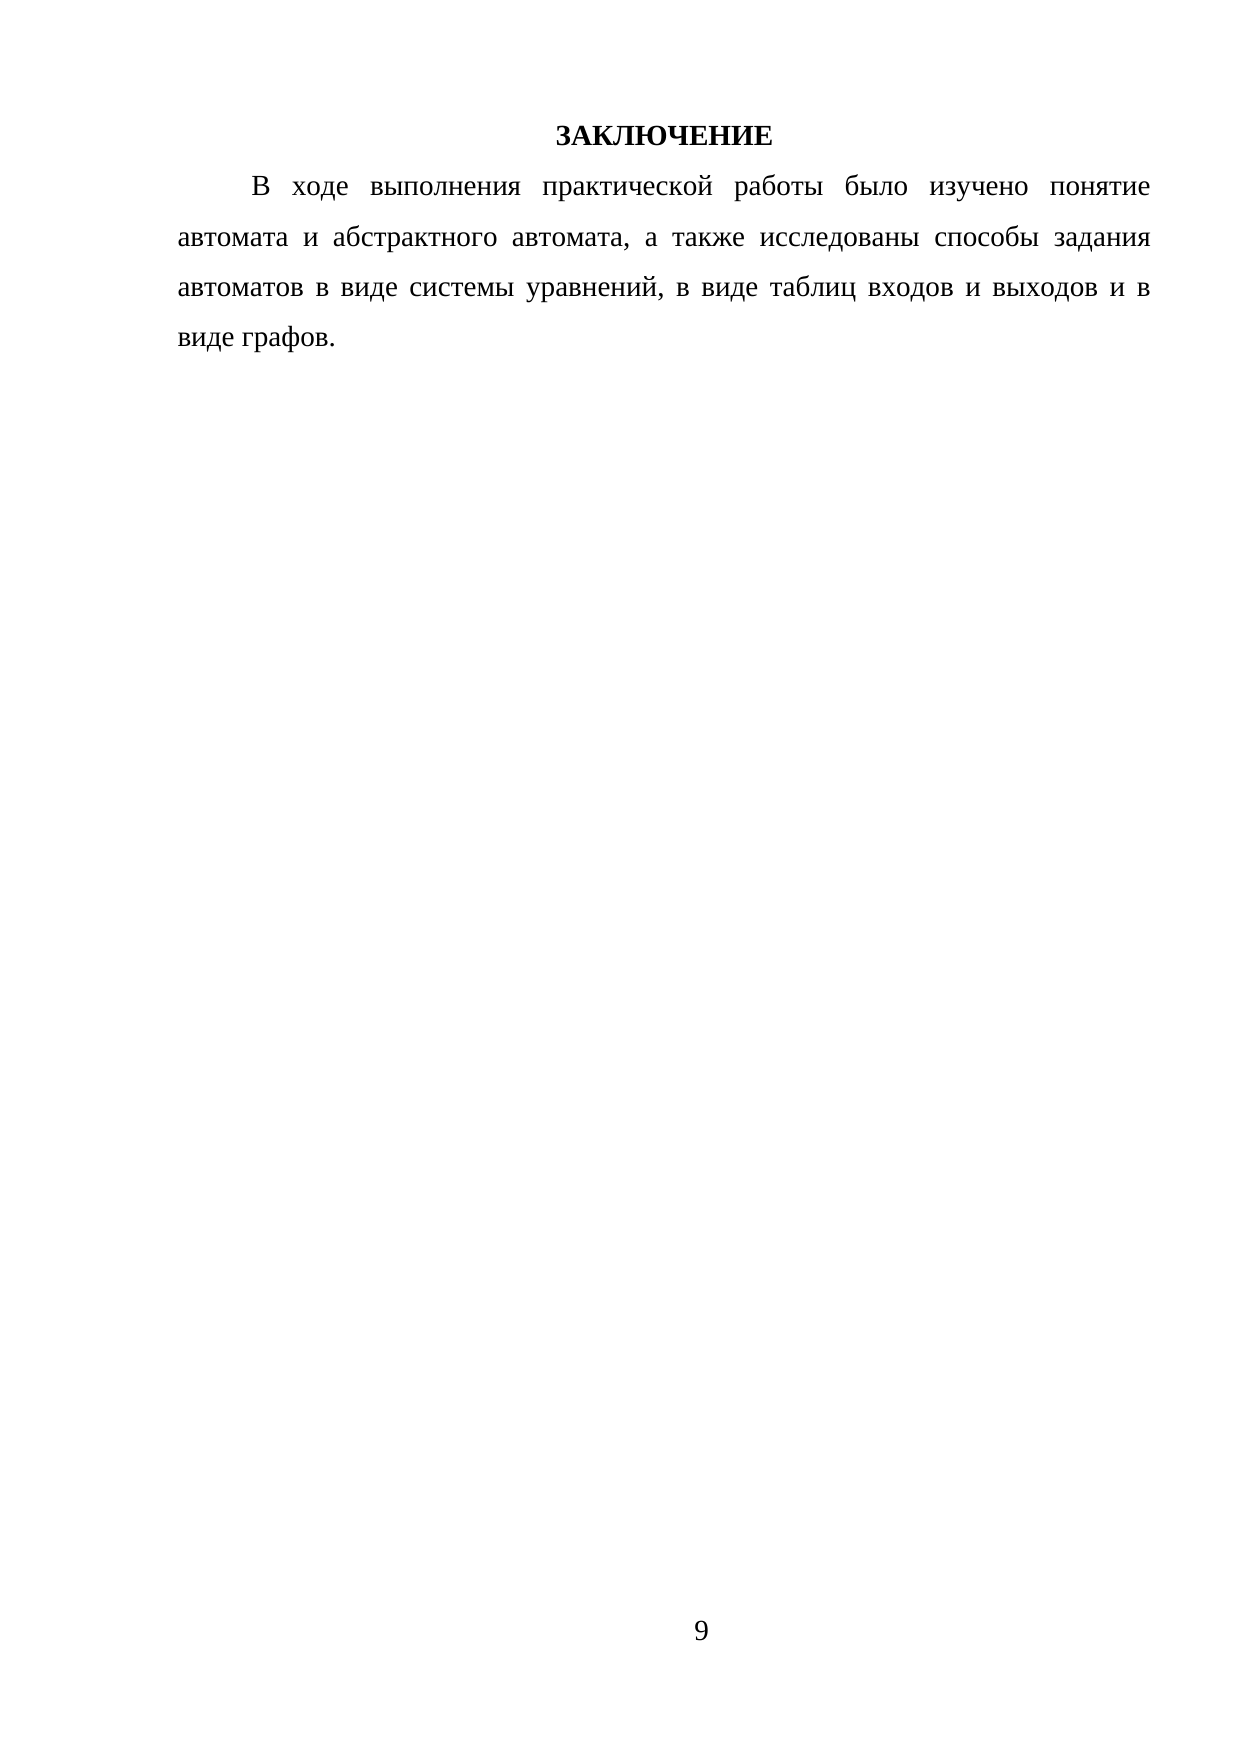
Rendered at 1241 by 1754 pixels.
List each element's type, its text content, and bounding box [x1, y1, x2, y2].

subtitle ЗАКЛЮЧЕНИЕ [177, 118, 1152, 152]
text В ходе выполнения практической работы было изучено понятие автомата и абстрактного автомата, а также исследованы способы задания автоматов в виде системы уравнений, в виде таблиц входов и выходов и в виде графов. [177, 168, 1152, 353]
